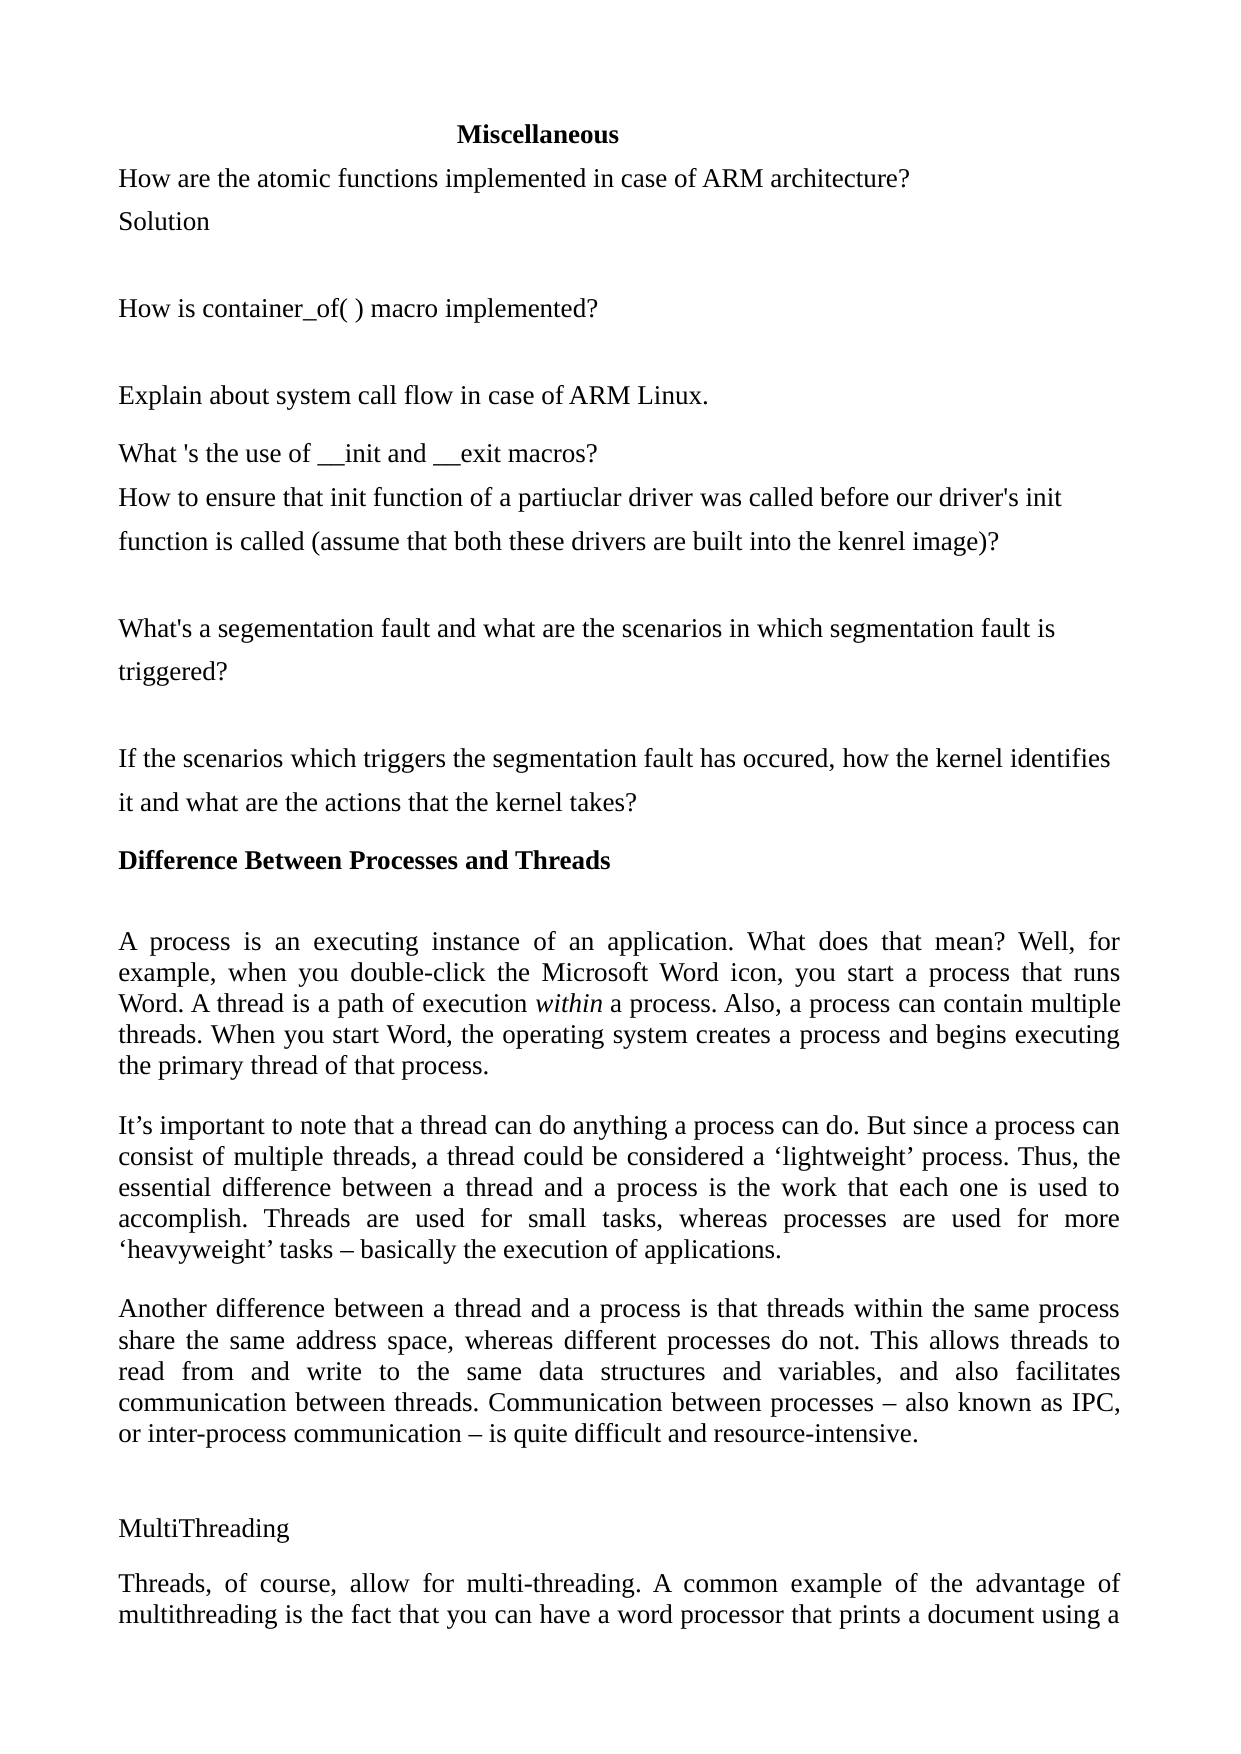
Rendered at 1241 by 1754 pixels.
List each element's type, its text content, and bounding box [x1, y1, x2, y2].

text What 's the use of __init and __exit macros? [118, 437, 1122, 469]
text Another difference between a thread and a process is that threads within the same process share the same address space, whereas different processes do not. This allows threads to read from and write to the same data structures and variables, and also facilitates communication between threads. Communication between processes – also known as IPC, or inter-process communication – is quite difficult and resource-intensive. [118, 1293, 1122, 1448]
text It’s important to note that a thread can do anything a process can do. But since a process can consist of multiple threads, a thread could be considered a ‘lightweight’ process. Thus, the essential difference between a thread and a process is the work that each one is used to accomplish. Threads are used for small tasks, whereas processes are used for more ‘heavyweight’ tasks – basically the execution of applications. [118, 1109, 1122, 1264]
subtitle MultiThreading [118, 1500, 1122, 1544]
subtitle Difference Between Processes and Threads [118, 844, 1122, 875]
text If the scenarios which triggers the segmentation fault has occured, how the kernel identifies it and what are the actions that the kernel takes? [118, 699, 1122, 817]
text Threads, of course, allow for multi-threading. A common example of the advantage of multithreading is the fact that you can have a word processor that prints a document using a [118, 1567, 1122, 1629]
text How are the atomic functions implemented in case of ARM architecture? Solution How is container_of( ) macro implemented? Explain about system call flow in case of ARM Linux. [118, 162, 1122, 411]
text How to ensure that init function of a partiuclar driver was called before our driver's init function is called (assume that both these drivers are built into the kenrel image)? [118, 481, 1122, 556]
text What's a segementation fault and what are the scenarios in which segmentation fault is triggered? [118, 568, 1122, 686]
subtitle Miscellaneous [118, 118, 1122, 149]
text A process is an executing instance of an application. What does that mean? Well, for example, when you double-click the Microsoft Word icon, you start a process that runs Word. A thread is a path of execution within a process. Also, a process can contain multiple threads. When you start Word, the operating system creates a process and begins executing the primary thread of that process. [118, 925, 1122, 1081]
